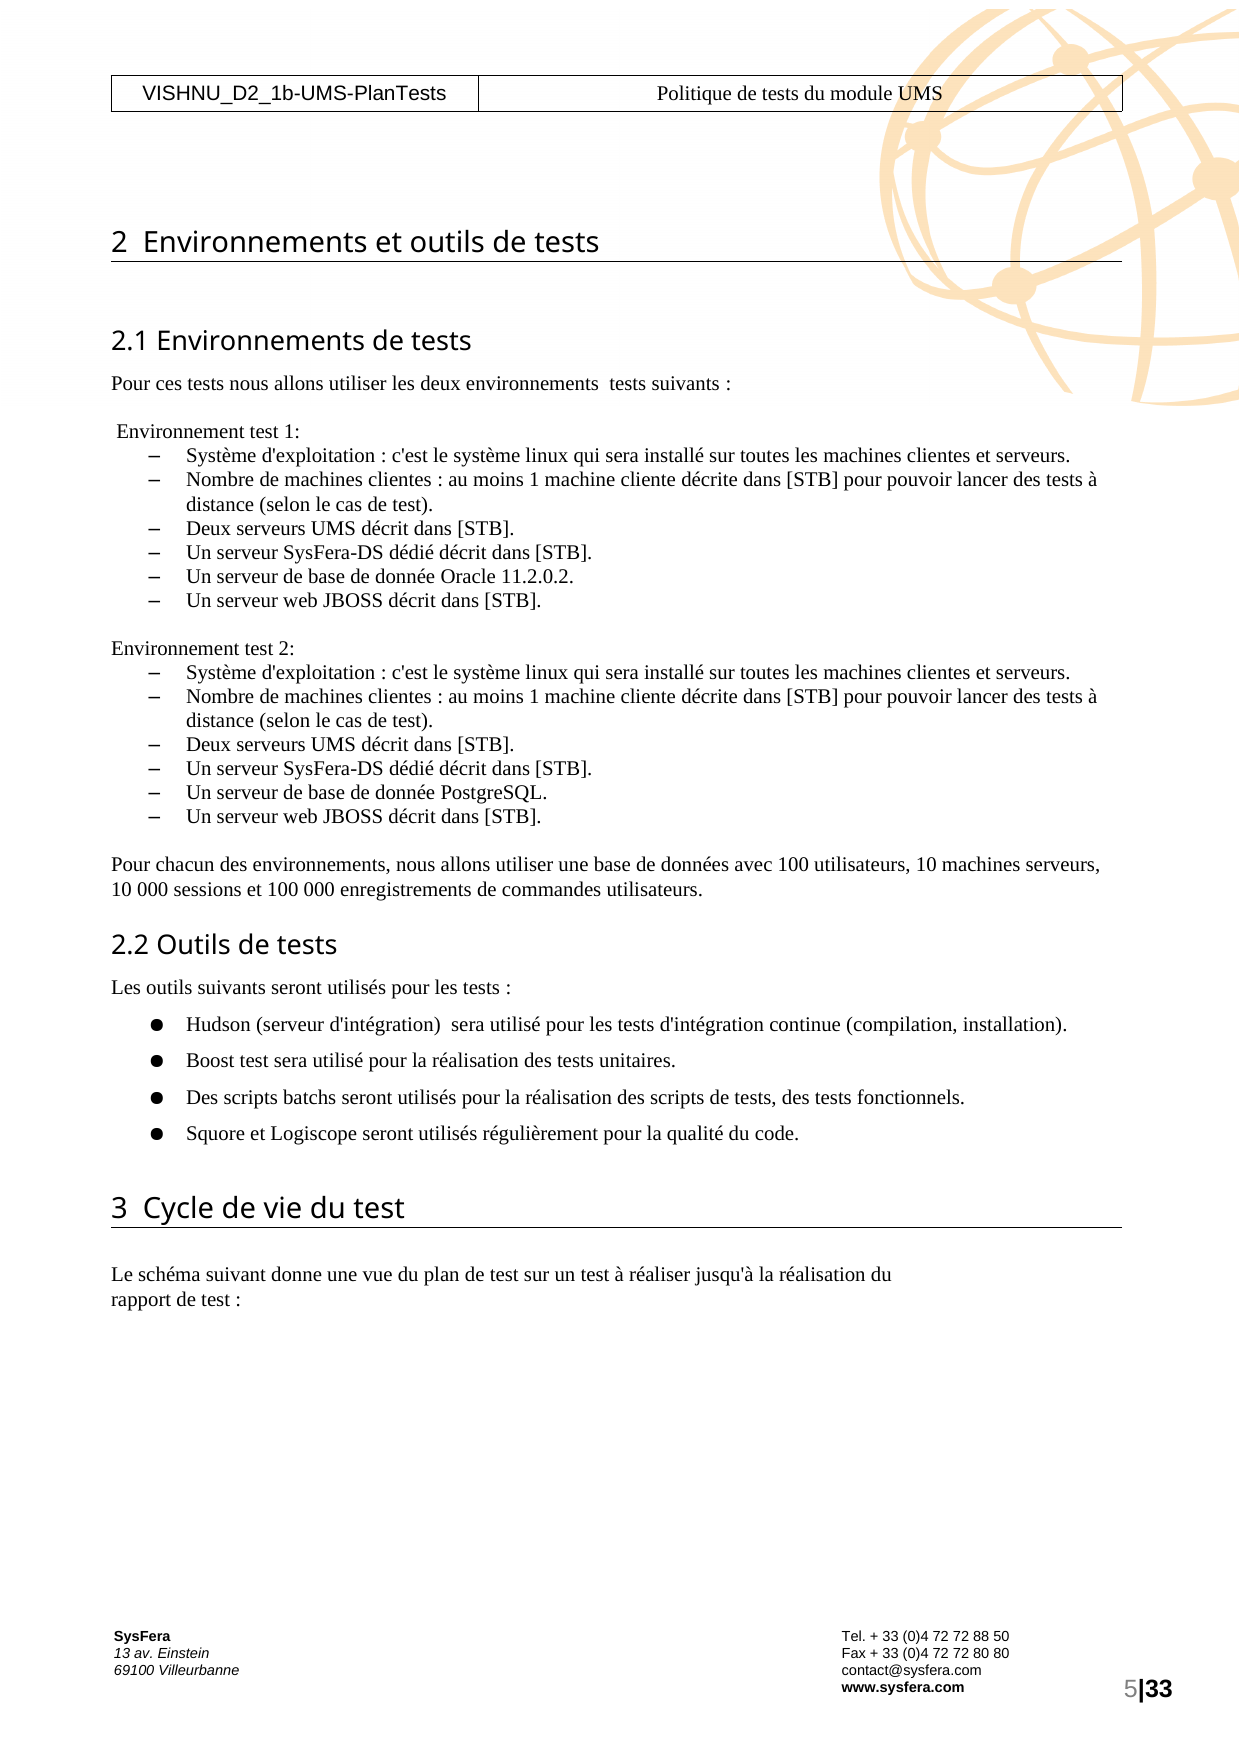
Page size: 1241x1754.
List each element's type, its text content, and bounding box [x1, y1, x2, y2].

picture [1, 9, 1239, 406]
text Environnement test 2: [111, 636, 1122, 660]
list Un serveur de base de donnée Oracle 11.2.0.2. [148, 564, 1122, 588]
list Un serveur web JBOSS décrit dans [STB]. [148, 588, 1122, 612]
text Le schéma suivant donne une vue du plan de test sur un test à réaliser jusqu'à la réalisation du [111, 1262, 1122, 1286]
list Boost test sera utilisé pour la réalisation des tests unitaires. [148, 1048, 1122, 1072]
list Nombre de machines clientes : au moins 1 machine cliente décrite dans [STB] pour pouvoir lancer des tests à distance (selon le cas de test). [148, 467, 1122, 516]
list Un serveur web JBOSS décrit dans [STB]. [148, 804, 1122, 828]
list Système d'exploitation : c'est le système linux qui sera installé sur toutes les machines clientes et serveurs. [148, 660, 1122, 684]
list Des scripts batchs seront utilisés pour la réalisation des scripts de tests, des tests fonctionnels. [148, 1084, 1122, 1109]
list Hudson (serveur d'intégration) sera utilisé pour les tests d'intégration continue (compilation, installation). [148, 1011, 1122, 1036]
list Un serveur SysFera-DS dédié décrit dans [STB]. [148, 539, 1122, 564]
list Un serveur de base de donnée PostgreSQL. [148, 780, 1122, 804]
text Pour chacun des environnements, nous allons utiliser une base de données avec 100 utilisateurs, 10 machines serveurs, [111, 852, 1122, 876]
list Deux serveurs UMS décrit dans [STB]. [148, 516, 1122, 539]
list Un serveur SysFera-DS dédié décrit dans [STB]. [148, 756, 1122, 780]
list Deux serveurs UMS décrit dans [STB]. [148, 732, 1122, 756]
text Environnement test 1: [111, 419, 1122, 443]
text 10 000 sessions et 100 000 enregistrements de commandes utilisateurs. [111, 876, 1122, 901]
subtitle Outils de tests [111, 926, 1122, 962]
subtitle Cycle de vie du test [111, 1187, 1122, 1227]
text Les outils suivants seront utilisés pour les tests : [111, 975, 1122, 999]
list Système d'exploitation : c'est le système linux qui sera installé sur toutes les machines clientes et serveurs. [148, 443, 1122, 467]
list Squore et Logiscope seront utilisés régulièrement pour la qualité du code. [148, 1121, 1122, 1145]
text rapport de test : [111, 1286, 1122, 1311]
list Nombre de machines clientes : au moins 1 machine cliente décrite dans [STB] pour pouvoir lancer des tests à distance (selon le cas de test). [148, 684, 1122, 732]
